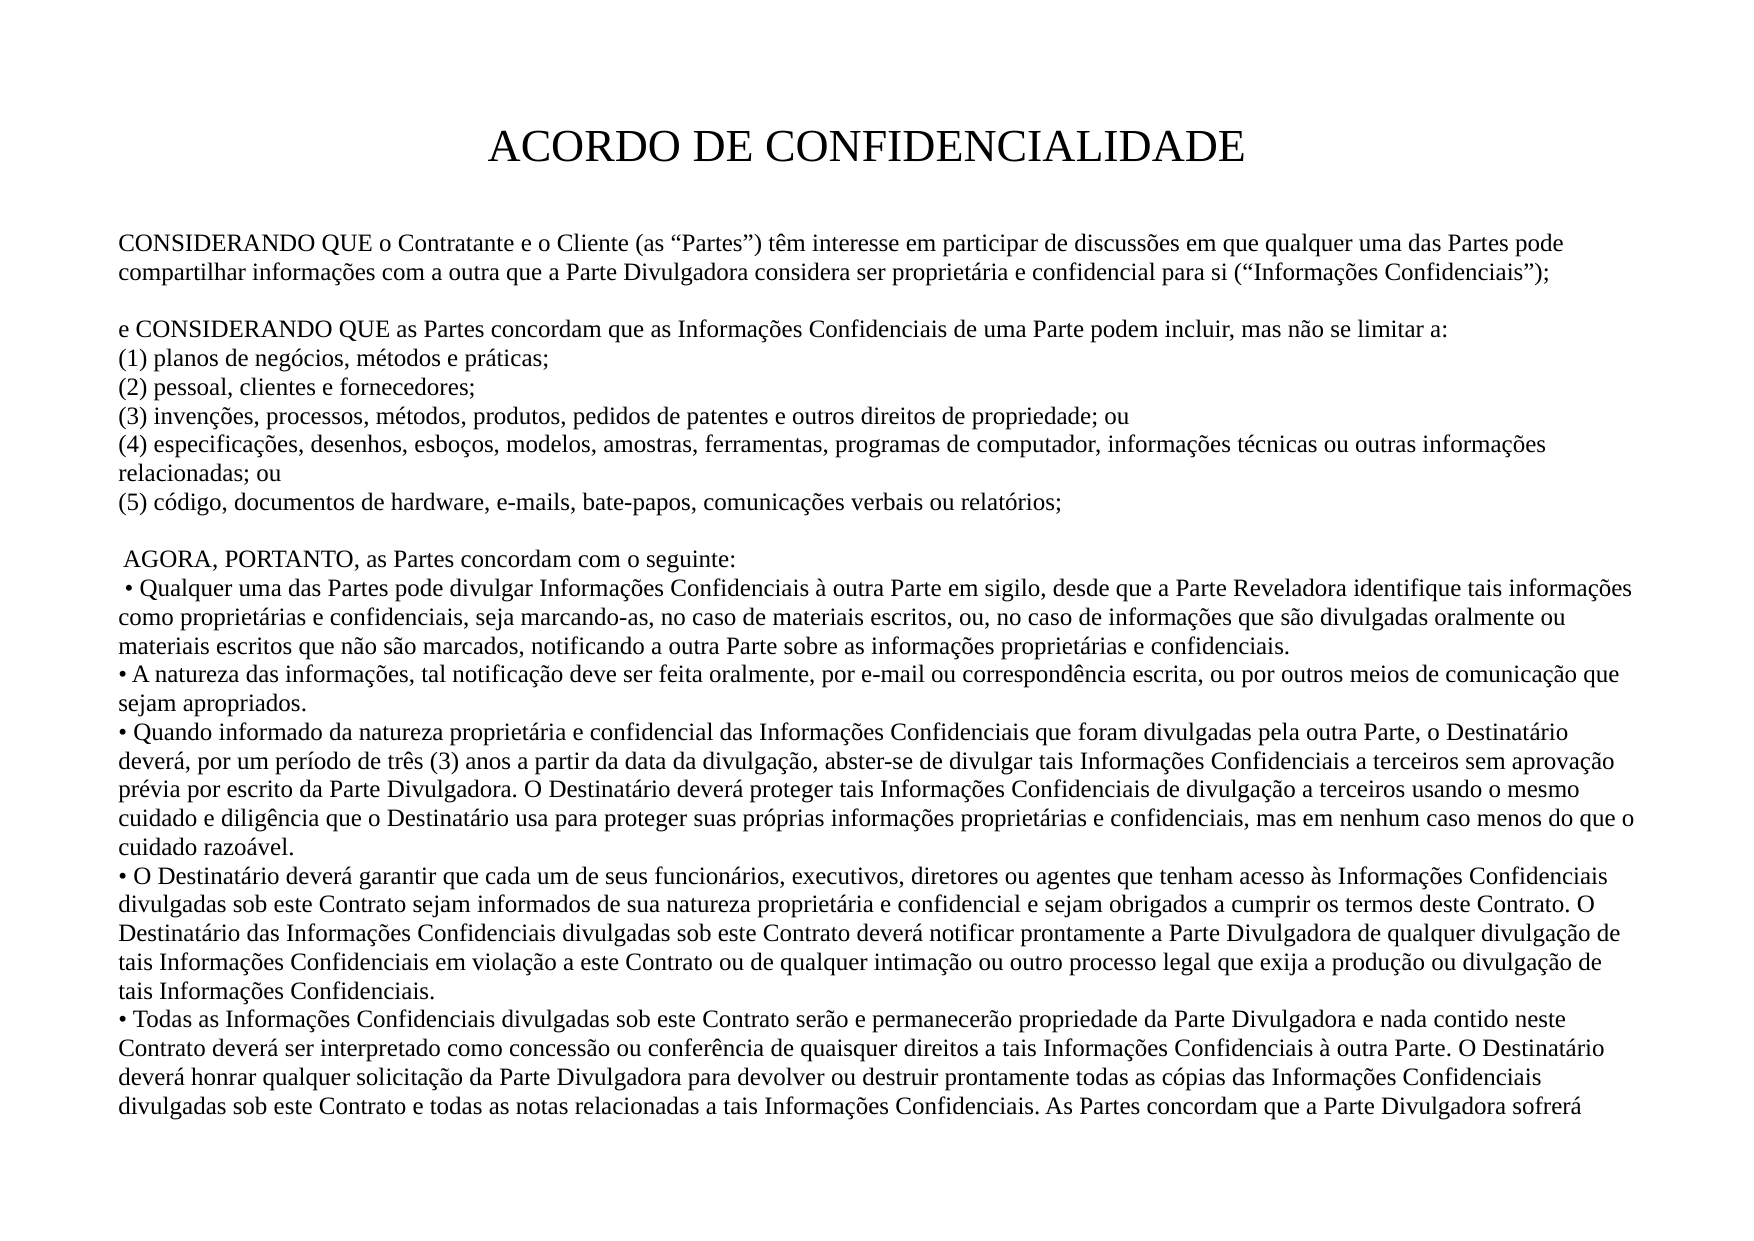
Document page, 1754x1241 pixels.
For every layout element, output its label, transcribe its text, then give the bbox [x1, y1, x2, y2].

text (3) invenções, processos, métodos, produtos, pedidos de patentes e outros direitos de propriedade; ou [118, 401, 1636, 429]
text • O Destinatário deverá garantir que cada um de seus funcionários, executivos, diretores ou agentes que tenham acesso às Informações Confidenciais divulgadas sob este Contrato sejam informados de sua natureza proprietária e confidencial e sejam obrigados a cumprir os termos deste Contrato. O Destinatário das Informações Confidenciais divulgadas sob este Contrato deverá notificar prontamente a Parte Divulgadora de qualquer divulgação de tais Informações Confidenciais em violação a este Contrato ou de qualquer intimação ou outro processo legal que exija a produção ou divulgação de tais Informações Confidenciais. [118, 861, 1636, 1004]
text • A natureza das informações, tal notificação deve ser feita oralmente, por e-mail ou correspondência escrita, ou por outros meios de comunicação que sejam apropriados. [118, 659, 1636, 717]
text e CONSIDERANDO QUE as Partes concordam que as Informações Confidenciais de uma Parte podem incluir, mas não se limitar a: [118, 314, 1636, 343]
text AGORA, PORTANTO, as Partes concordam com o seguinte: [118, 544, 1636, 573]
text • Todas as Informações Confidenciais divulgadas sob este Contrato serão e permanecerão propriedade da Parte Divulgadora e nada contido neste Contrato deverá ser interpretado como concessão ou conferência de quaisquer direitos a tais Informações Confidenciais à outra Parte. O Destinatário deverá honrar qualquer solicitação da Parte Divulgadora para devolver ou destruir prontamente todas as cópias das Informações Confidenciais divulgadas sob este Contrato e todas as notas relacionadas a tais Informações Confidenciais. As Partes concordam que a Parte Divulgadora sofrerá [118, 1004, 1636, 1119]
text CONSIDERANDO QUE o Contratante e o Cliente (as “Partes”) têm interesse em participar de discussões em que qualquer uma das Partes pode compartilhar informações com a outra que a Parte Divulgadora considera ser proprietária e confidencial para si (“Informações Confidenciais”); [118, 228, 1636, 286]
text (1) planos de negócios, métodos e práticas; [118, 343, 1636, 372]
text ACORDO DE CONFIDENCIALIDADE [118, 118, 1636, 171]
text • Qualquer uma das Partes pode divulgar Informações Confidenciais à outra Parte em sigilo, desde que a Parte Reveladora identifique tais informações como proprietárias e confidenciais, seja marcando-as, no caso de materiais escritos, ou, no caso de informações que são divulgadas oralmente ou materiais escritos que não são marcados, notificando a outra Parte sobre as informações proprietárias e confidenciais. [118, 573, 1636, 659]
text (2) pessoal, clientes e fornecedores; [118, 372, 1636, 401]
text (4) especificações, desenhos, esboços, modelos, amostras, ferramentas, programas de computador, informações técnicas ou outras informações relacionadas; ou [118, 429, 1636, 487]
text • Quando informado da natureza proprietária e confidencial das Informações Confidenciais que foram divulgadas pela outra Parte, o Destinatário deverá, por um período de três (3) anos a partir da data da divulgação, abster-se de divulgar tais Informações Confidenciais a terceiros sem aprovação prévia por escrito da Parte Divulgadora. O Destinatário deverá proteger tais Informações Confidenciais de divulgação a terceiros usando o mesmo cuidado e diligência que o Destinatário usa para proteger suas próprias informações proprietárias e confidenciais, mas em nenhum caso menos do que o cuidado razoável. [118, 717, 1636, 861]
text (5) código, documentos de hardware, e-mails, bate-papos, comunicações verbais ou relatórios; [118, 487, 1636, 516]
